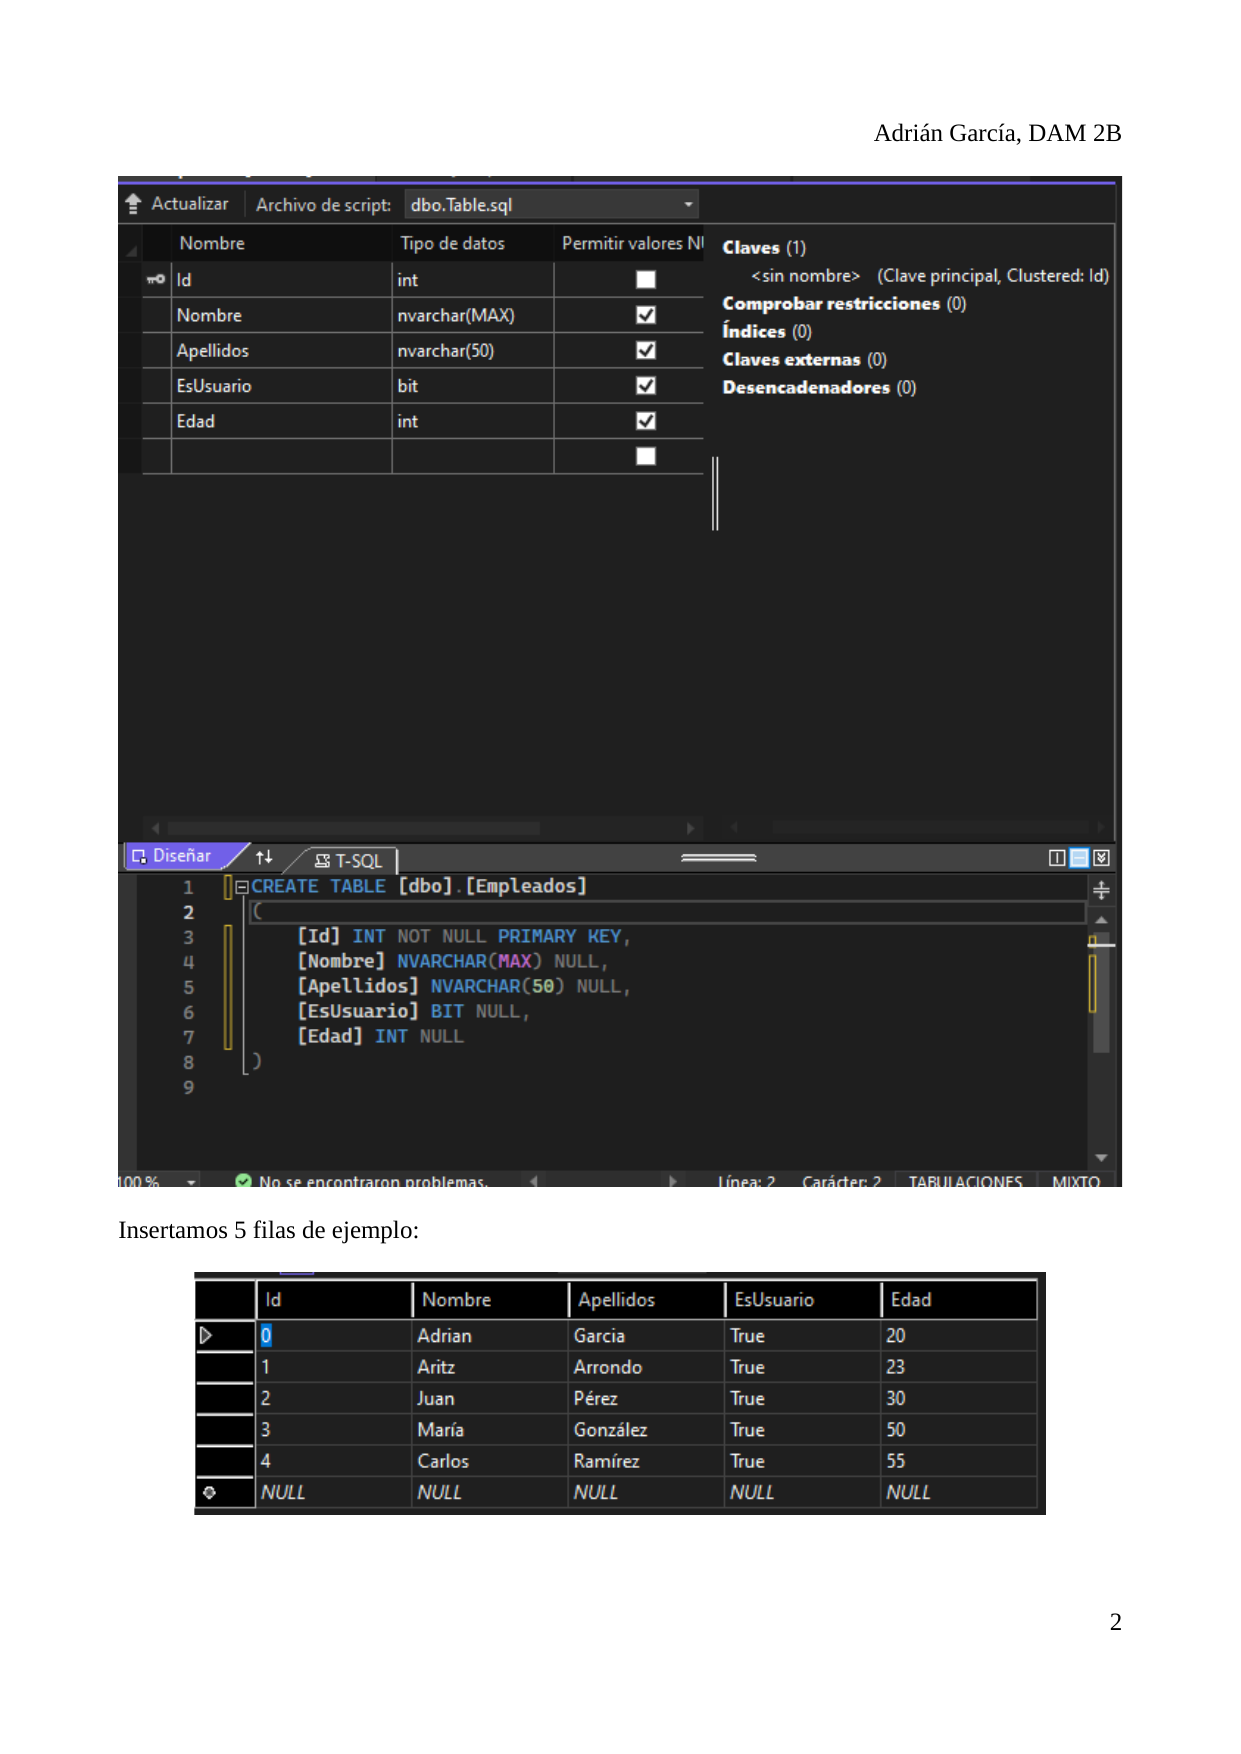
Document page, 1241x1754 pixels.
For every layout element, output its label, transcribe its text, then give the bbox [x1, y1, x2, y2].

text Insertamos 5 filas de ejemplo: [118, 1215, 1122, 1244]
picture [194, 1272, 1046, 1515]
picture [118, 176, 1123, 1187]
